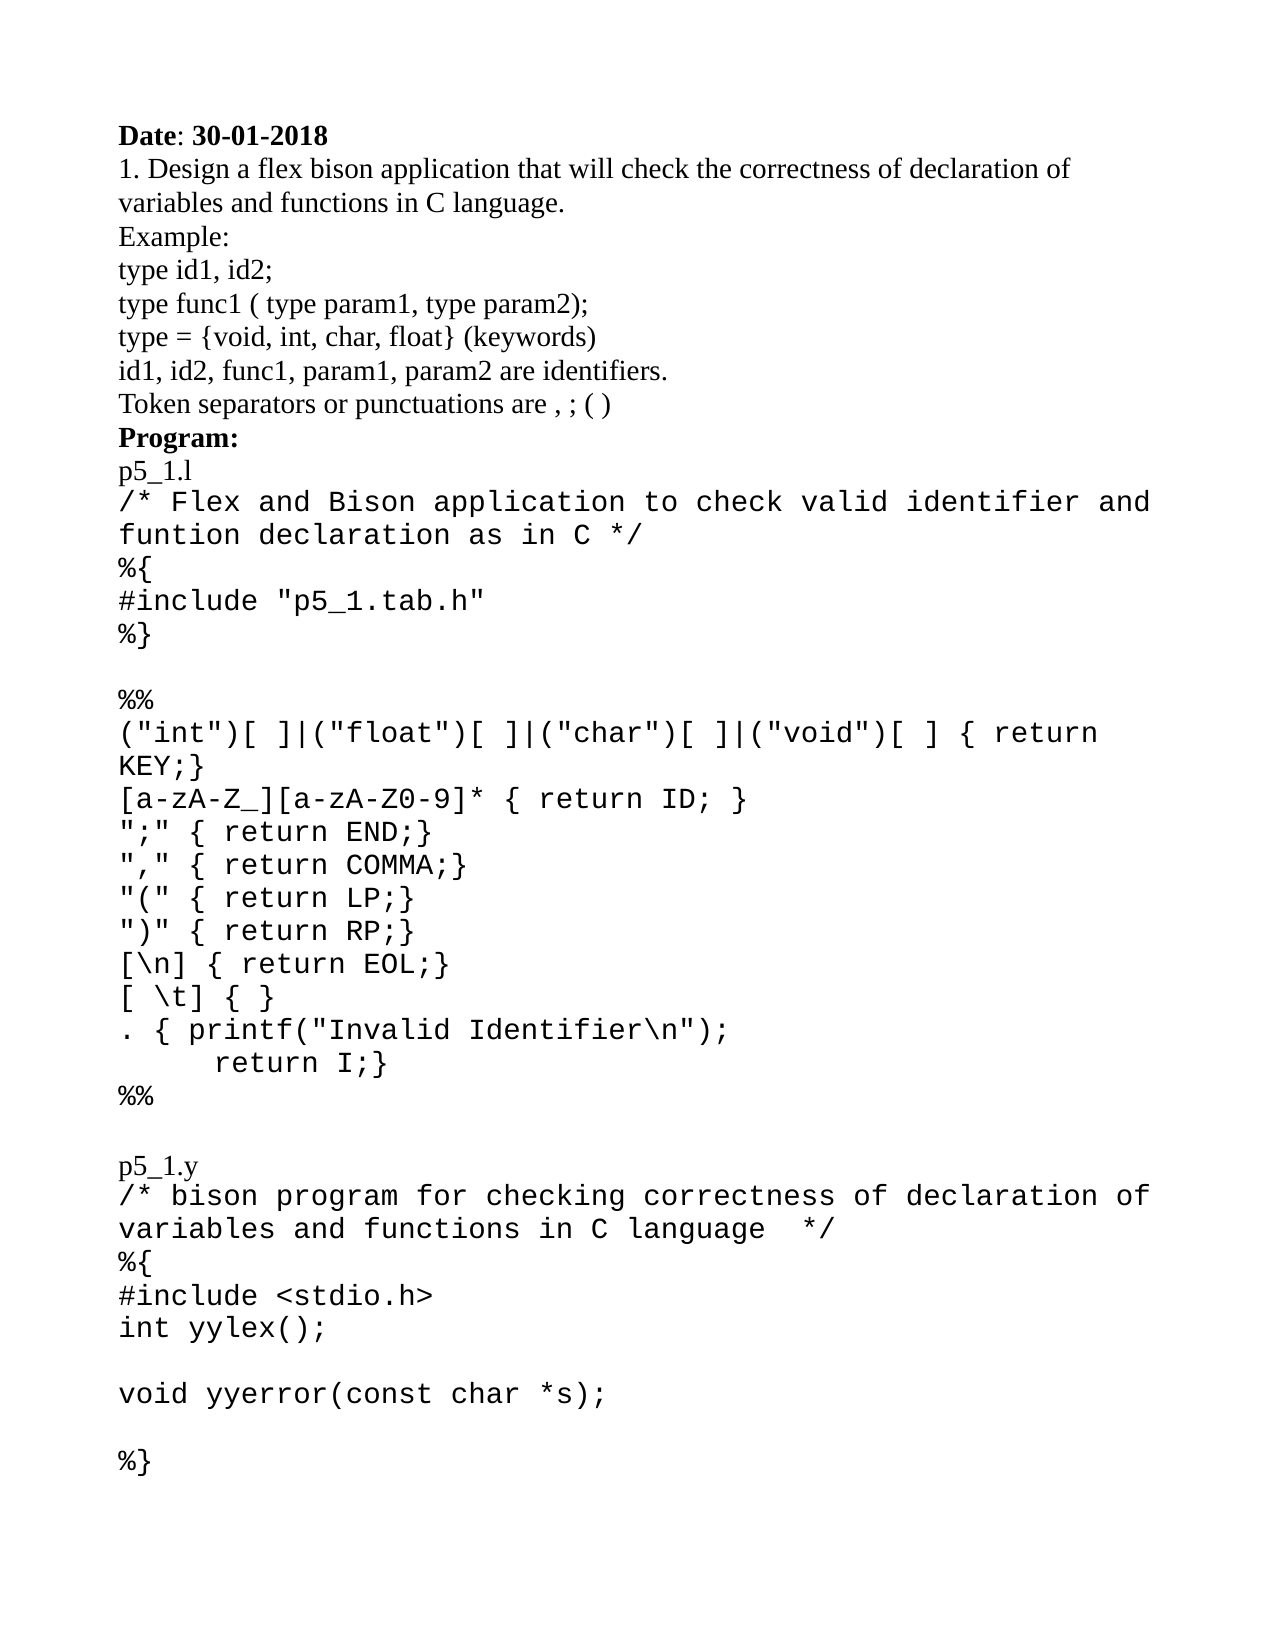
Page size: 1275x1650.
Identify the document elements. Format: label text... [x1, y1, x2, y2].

text /* bison program for checking correctness of declaration of variables and functions in C language */ [118, 1182, 1157, 1248]
text Program: [118, 420, 1157, 453]
text %% [118, 685, 1157, 718]
text p5_1.y [118, 1148, 1157, 1182]
text [\n] { return EOL;} [118, 949, 1157, 982]
text "(" { return LP;} [118, 883, 1157, 916]
text void yyerror(const char *s); [118, 1380, 1157, 1413]
text ")" { return RP;} [118, 916, 1157, 949]
text ";" { return END;} [118, 817, 1157, 850]
text type id1, id2; [118, 252, 1157, 286]
text %} [118, 1446, 1157, 1479]
text %{ [118, 1248, 1157, 1281]
text return I;} [118, 1048, 1157, 1081]
text [a-zA-Z_][a-zA-Z0-9]* { return ID; } [118, 784, 1157, 817]
text type = {void, int, char, float} (keywords) [118, 319, 1157, 353]
text Example: [118, 219, 1157, 252]
text p5_1.l [118, 453, 1157, 487]
text /* Flex and Bison application to check valid identifier and funtion declaration as in C */ [118, 487, 1157, 553]
text id1, id2, func1, param1, param2 are identifiers. [118, 353, 1157, 386]
text %{ [118, 553, 1157, 586]
text 1. Design a flex bison application that will check the correctness of declaration of variables and functions in C language. [118, 152, 1157, 219]
text ("int")[ ]|("float")[ ]|("char")[ ]|("void")[ ] { return KEY;} [118, 718, 1157, 784]
text [ \t] { } [118, 982, 1157, 1015]
text type func1 ( type param1, type param2); [118, 286, 1157, 319]
text "," { return COMMA;} [118, 850, 1157, 883]
text Date: 30-01-2018 [118, 118, 1157, 152]
text int yylex(); [118, 1314, 1157, 1347]
text #include <stdio.h> [118, 1281, 1157, 1314]
text Token separators or punctuations are , ; ( ) [118, 386, 1157, 420]
text . { printf("Invalid Identifier\n"); [118, 1015, 1157, 1048]
text %} [118, 619, 1157, 652]
text #include "p5_1.tab.h" [118, 586, 1157, 619]
text %% [118, 1081, 1157, 1114]
